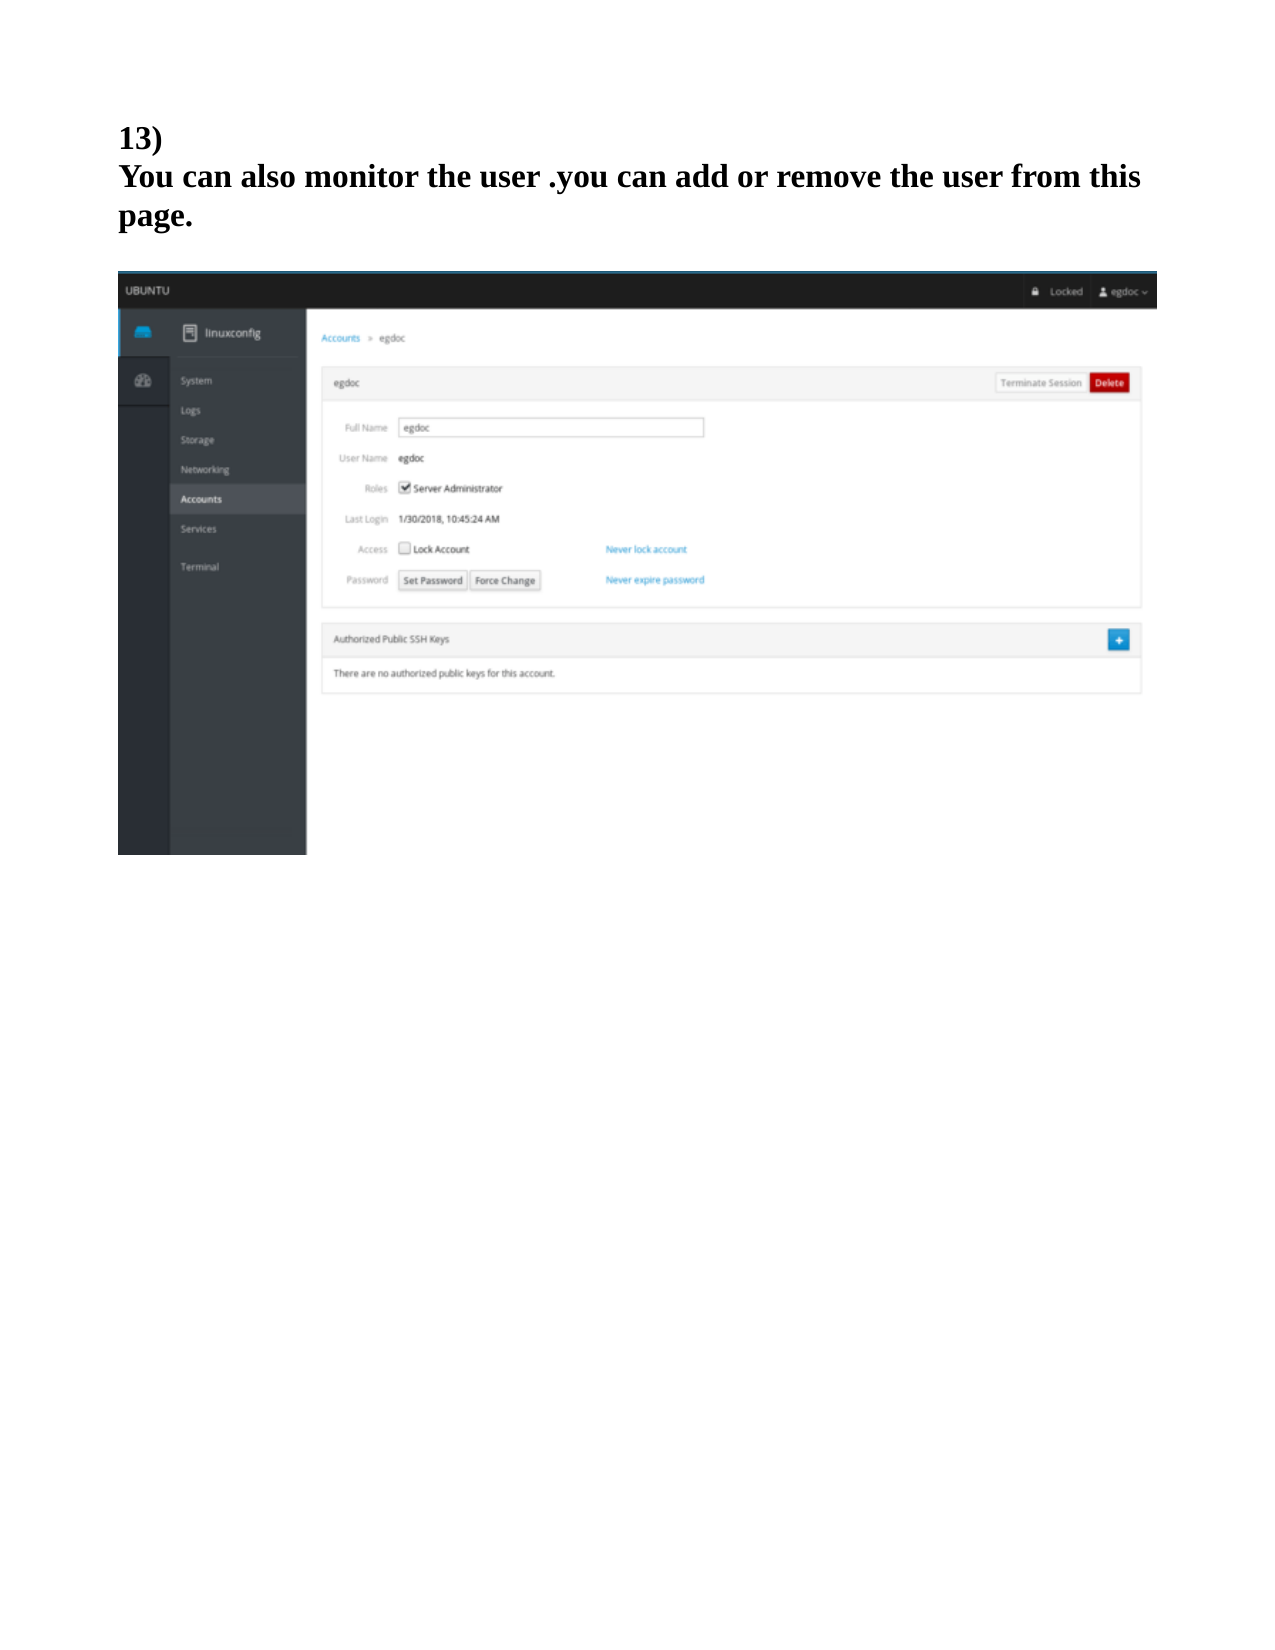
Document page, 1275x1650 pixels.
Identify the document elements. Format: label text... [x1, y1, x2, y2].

picture [118, 271, 1157, 855]
text 13) [118, 118, 1157, 156]
text You can also monitor the user .you can add or remove the user from this page. [118, 156, 1157, 233]
